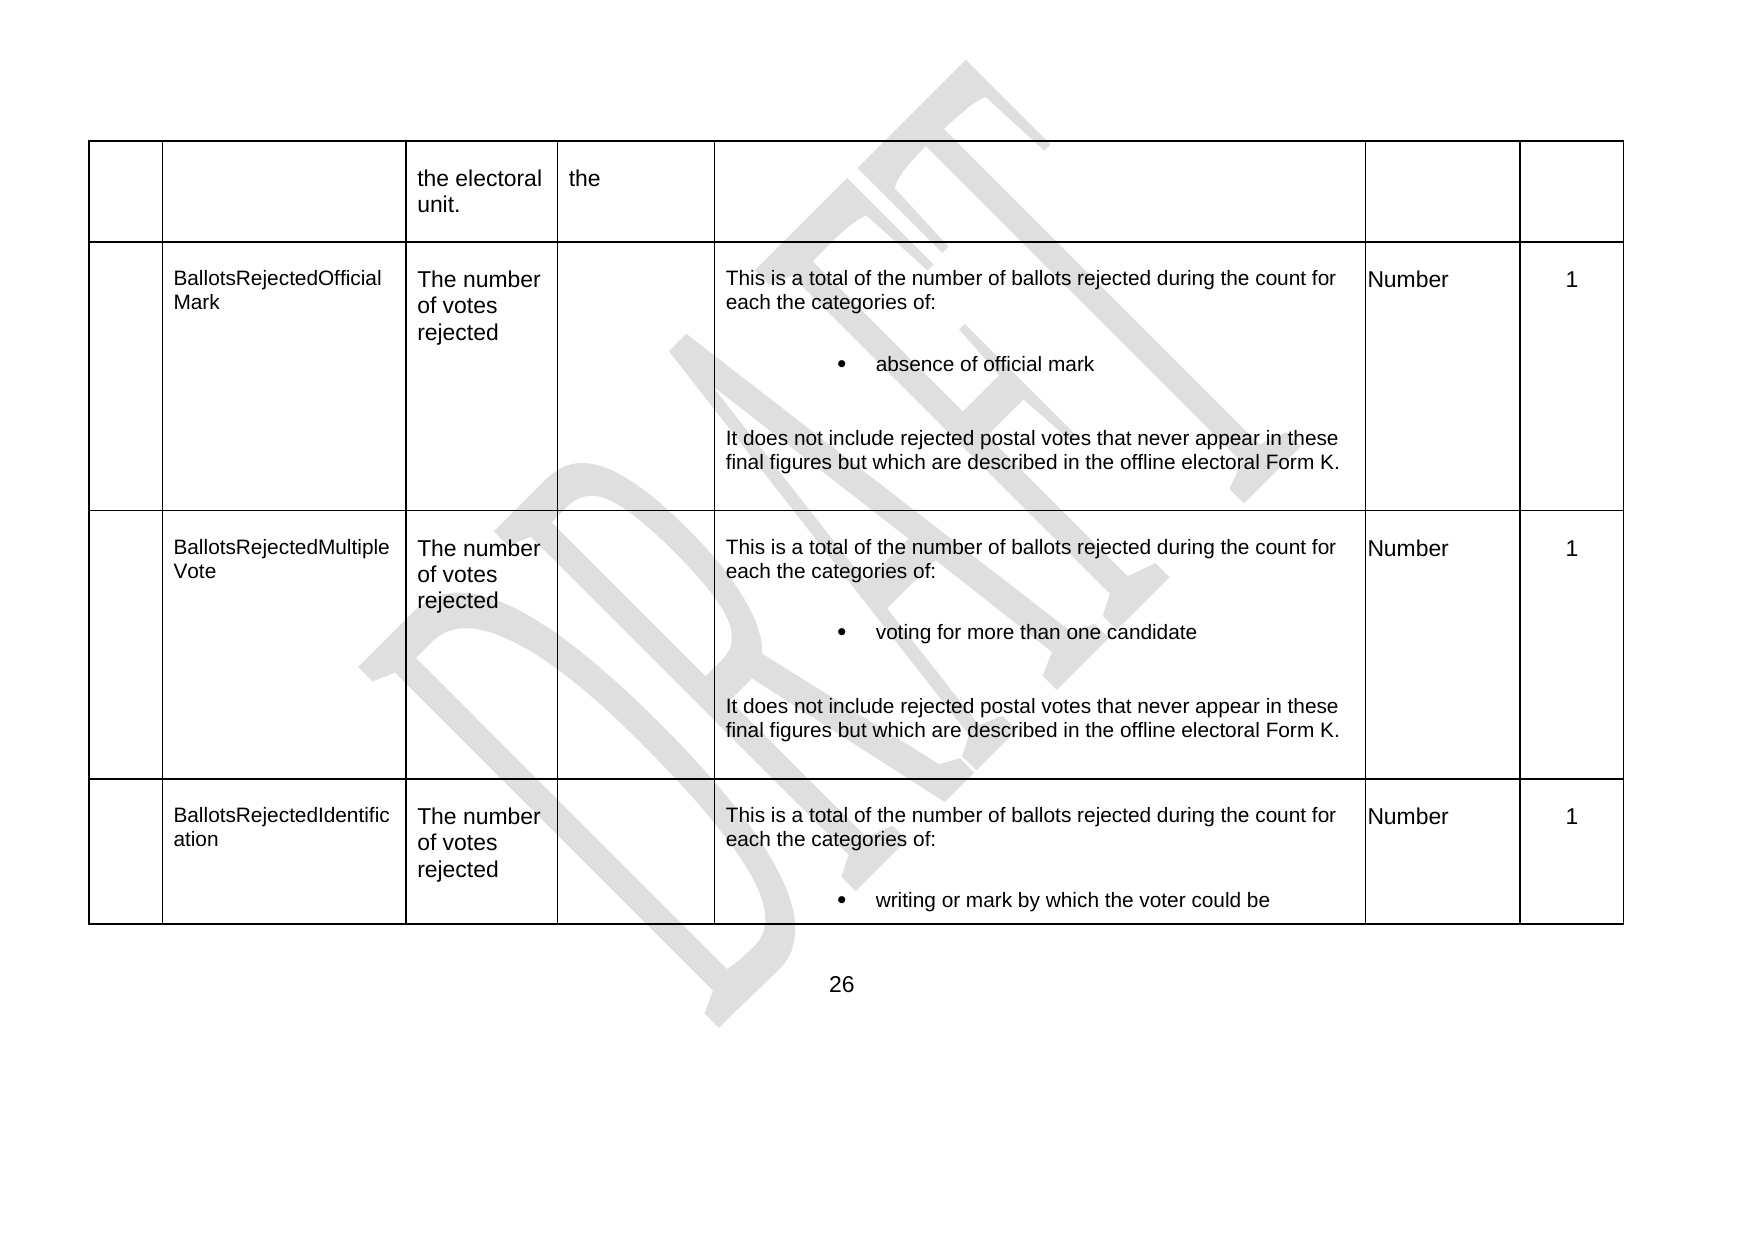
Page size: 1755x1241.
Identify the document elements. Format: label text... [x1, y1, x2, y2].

table_cell This is a total of the number of ballots rejected during the count for each the categories of: absence of official mark It does not include rejected postal votes that never appear in these final figures but which are described in the offline electoral Form K. [715, 243, 1024, 509]
table_cell [1521, 142, 1623, 241]
table_cell This serves as the denominator for calculating the percentage turnout figure [958, 142, 1365, 241]
table_cell This is a total of the number of ballots rejected during the count for each the categories of: writing or mark by which the voter could be identified It does not include rejected postal votes that never appear in these final figures but which are described in the offline electoral Form K. [715, 780, 1365, 923]
table_cell [90, 243, 162, 509]
table_cell BallotsRejectedMultipleVote [163, 511, 405, 778]
table_cell the electoral unit. [407, 142, 557, 241]
table_cell [558, 243, 714, 509]
table_cell [558, 671, 673, 778]
table_cell 1 [1521, 511, 1623, 778]
table_cell This serves as the denominator for calculating the percentage turnout figure [896, 148, 1019, 241]
table_cell [90, 142, 162, 241]
table_cell [558, 511, 714, 675]
table_cell This is a total of the number of ballots rejected during the count for each the categories of: absence of official mark It does not include rejected postal votes that never appear in these final figures but which are described in the offline electoral Form K. [814, 243, 1365, 509]
table_cell BallotsRejectedIdentification [163, 780, 405, 923]
table_cell [558, 837, 644, 923]
table_cell This is a total of the number of ballots rejected during the count for each the categories of: absence of official mark It does not include rejected postal votes that never appear in these final figures but which are described in the offline electoral Form K. [717, 391, 869, 509]
table_cell [671, 511, 714, 555]
table_cell Number [1366, 243, 1519, 509]
table_cell [417, 629, 557, 778]
table_cell The number of votes rejected [407, 243, 557, 509]
table_cell 1 [1521, 243, 1623, 509]
table_cell [566, 496, 623, 509]
table_cell [558, 780, 714, 923]
table_cell [407, 686, 499, 778]
table_cell This is a total of the number of ballots rejected during the count for each the categories of: voting for more than one candidate It does not include rejected postal votes that never appear in these final figures but which are described in the offline electoral Form K. [715, 511, 1365, 778]
table_cell [558, 565, 714, 778]
table_cell [90, 511, 162, 778]
table_cell Number [1366, 780, 1519, 923]
table_cell The number of votes rejected [407, 511, 557, 633]
table_cell The number of votes rejected [407, 780, 557, 923]
table_cell BallotsRejectedOfficialMark [163, 243, 405, 509]
table_cell This is a total of the number of ballots rejected during the count for each the categories of: absence of official mark It does not include rejected postal votes that never appear in these final figures but which are described in the offline electoral Form K. [715, 412, 791, 509]
table_cell This serves as the denominator for calculating the percentage turnout figure [715, 142, 929, 241]
table_cell Number [1366, 511, 1519, 778]
table_cell 1 [1521, 780, 1623, 923]
table_cell [90, 780, 162, 923]
table_cell [1366, 142, 1519, 241]
table_cell [163, 142, 405, 241]
table_cell To allow the percentage turnout for the [558, 142, 714, 241]
